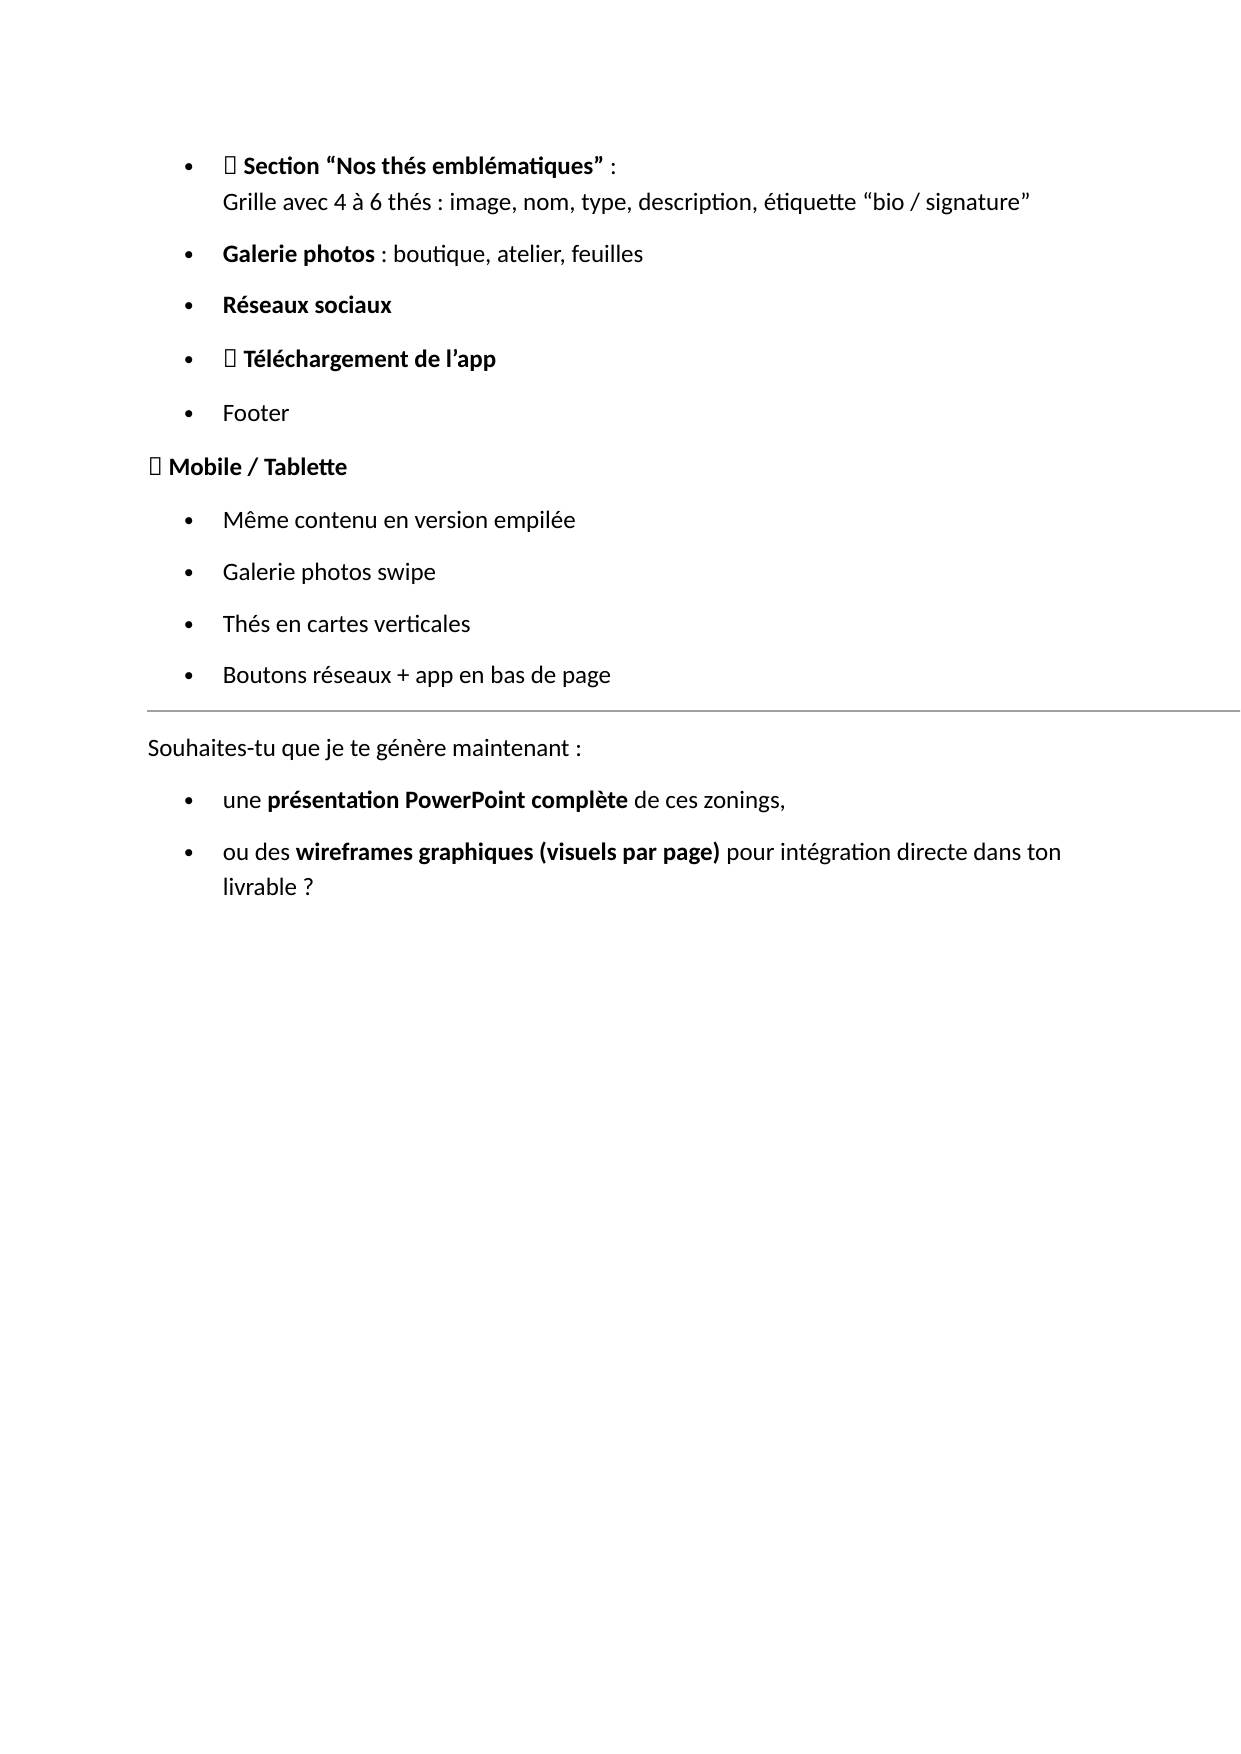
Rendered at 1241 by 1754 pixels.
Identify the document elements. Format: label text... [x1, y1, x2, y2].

list Boutons réseaux + app en bas de page [185, 659, 1093, 690]
text Souhaites-tu que je te génère maintenant : [148, 733, 1093, 763]
list ✅ Téléchargement de l’app [185, 341, 1093, 375]
list Galerie photos : boutique, atelier, feuilles [185, 238, 1093, 268]
list Même contenu en version empilée [185, 504, 1093, 535]
list ✅ Section “Nos thés emblématiques” : Grille avec 4 à 6 thés : image, nom, type, description, étiquette “bio / signature” [185, 148, 1093, 217]
list Thés en cartes verticales [185, 608, 1093, 638]
list ou des wireframes graphiques (visuels par page) pour intégration directe dans ton livrable ? [185, 836, 1093, 901]
list Réseaux sociaux [185, 289, 1093, 320]
list Galerie photos swipe [185, 556, 1093, 587]
list une présentation PowerPoint complète de ces zonings, [185, 784, 1093, 815]
list Footer [185, 397, 1093, 427]
text 📱 Mobile / Tablette [148, 449, 1093, 483]
